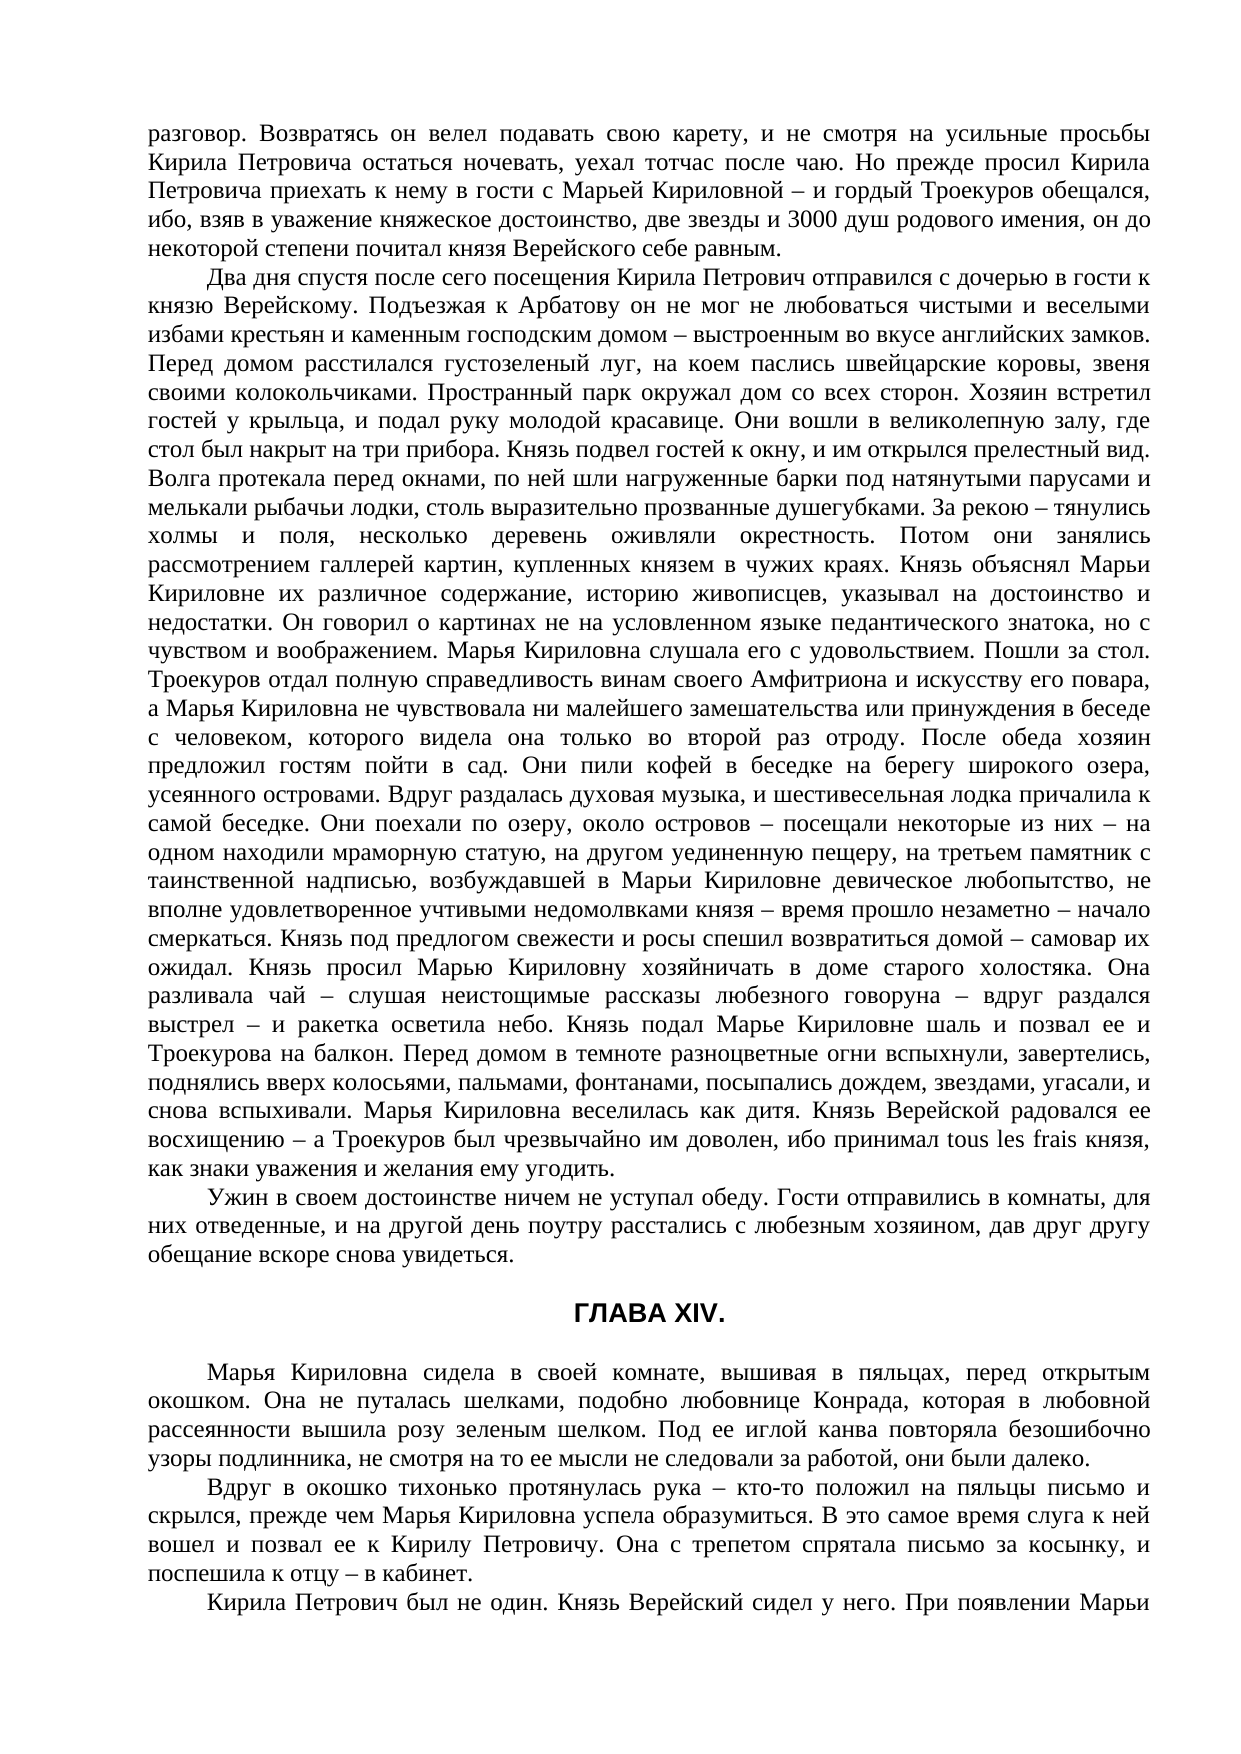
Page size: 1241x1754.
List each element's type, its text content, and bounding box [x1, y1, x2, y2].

text Два дня спустя после сего посещения Кирила Петрович отправился с дочерью в гости к князю Верейскому. Подъезжая к Арбатову он не мог не любоваться чистыми и веселыми избами крестьян и каменным господским домом – выстроенным во вкусе английских замков. Перед домом расстилался густозеленый луг, на коем паслись швейцарские коровы, звеня своими колокольчиками. Пространный парк окружал дом со всех сторон. Хозяин встретил гостей у крыльца, и подал руку молодой красавице. Они вошли в великолепную залу, где стол был накрыт на три прибора. Князь подвел гостей к окну, и им открылся прелестный вид. Волга протекала перед окнами, по ней шли нагруженные барки под натянутыми парусами и мелькали рыбачьи лодки, столь выразительно прозванные душегубками. За рекою – тянулись холмы и поля, несколько деревень оживляли окрестность. Потом они занялись рассмотрением галлерей картин, купленных князем в чужих краях. Князь объяснял Марьи Кириловне их различное содержание, историю живописцев, указывал на достоинство и недостатки. Он говорил о картинах не на условленном языке педантического знатока, но с чувством и воображением. Марья Кириловна слушала его с удовольствием. Пошли за стол. Троекуров отдал полную справедливость винам своего Амфитриона и искусству его повара, а Марья Кириловна не чувствовала ни малейшего замешательства или принуждения в беседе с человеком, которого видела она только во второй раз отроду. После обеда хозяин предложил гостям пойти в сад. Они пили кофей в беседке на берегу широкого озера, усеянного островами. Вдруг раздалась духовая музыка, и шестивесельная лодка причалила к самой беседке. Они поехали по озеру, около островов – посещали некоторые из них – на одном находили мраморную статую, на другом уединенную пещеру, на третьем памятник с таинственной надписью, возбуждавшей в Марьи Кириловне девическое любопытство, не вполне удовлетворенное учтивыми недомолвками князя – время прошло незаметно – начало смеркаться. Князь под предлогом свежести и росы спешил возвратиться домой – самовар их ожидал. Князь просил Марью Кириловну хозяйничать в доме старого холостяка. Она разливала чай – слушая неистощимые рассказы любезного говоруна – вдруг раздался выстрел – и ракетка осветила небо. Князь подал Марье Кириловне шаль и позвал ее и Троекурова на балкон. Перед домом в темноте разноцветные огни вспыхнули, завертелись, поднялись вверх колосьями, пальмами, фонтанами, посыпались дождем, звездами, угасали, и снова вспыхивали. Марья Кириловна веселилась как дитя. Князь Верейской радовался ее восхищению – а Троекуров был чрезвычайно им доволен, ибо принимал tous les frais князя, как знаки уважения и желания ему угодить. [148, 262, 1152, 1182]
subtitle ГЛАВА XIV. [148, 1297, 1152, 1328]
text разговор. Возвратясь он велел подавать свою карету, и не смотря на усильные просьбы Кирила Петровича остаться ночевать, уехал тотчас после чаю. Но прежде просил Кирила Петровича приехать к нему в гости с Марьей Кириловной – и гордый Троекуров обещался, ибо, взяв в уважение княжеское достоинство, две звезды и 3000 душ родового имения, он до некоторой степени почитал князя Верейского себе равным. [148, 118, 1152, 262]
text Ужин в своем достоинстве ничем не уступал обеду. Гости отправились в комнаты, для них отведенные, и на другой день поутру расстались с любезным хозяином, дав друг другу обещание вскоре снова увидеться. [148, 1182, 1152, 1268]
text Кирила Петрович был не один. Князь Верейский сидел у него. При появлении Марьи [148, 1587, 1152, 1616]
text Вдруг в окошко тихонько протянулась рука – кто-то положил на пяльцы письмо и скрылся, прежде чем Марья Кириловна успела образумиться. В это самое время слуга к ней вошел и позвал ее к Кирилу Петровичу. Она с трепетом спрятала письмо за косынку, и поспешила к отцу – в кабинет. [148, 1472, 1152, 1587]
text Марья Кириловна сидела в своей комнате, вышивая в пяльцах, перед открытым окошком. Она не путалась шелками, подобно любовнице Конрада, которая в любовной рассеянности вышила розу зеленым шелком. Под ее иглой канва повторяла безошибочно узоры подлинника, не смотря на то ее мысли не следовали за работой, они были далеко. [148, 1357, 1152, 1472]
